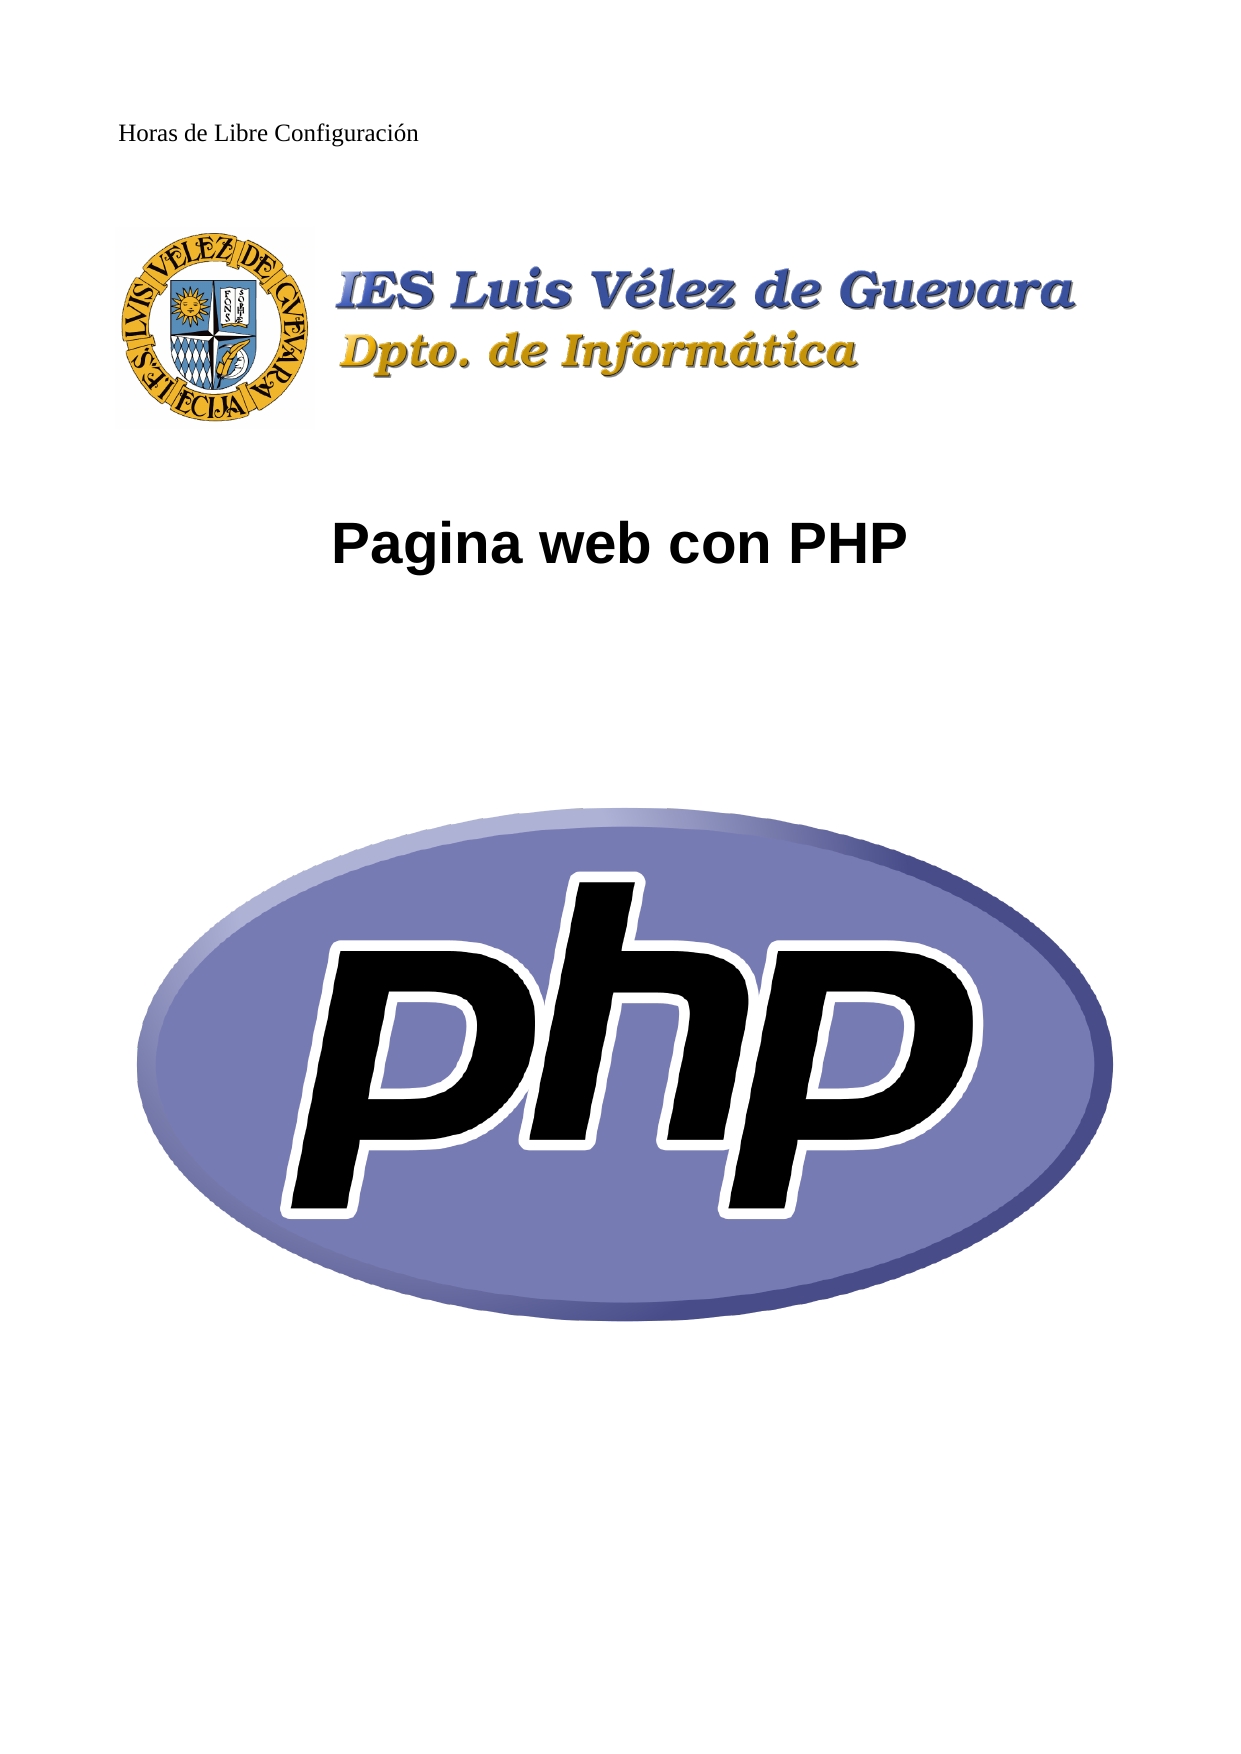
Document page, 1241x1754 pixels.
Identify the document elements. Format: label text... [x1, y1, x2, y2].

picture [122, 793, 1127, 1336]
title Pagina web con PHP [118, 509, 1122, 576]
picture [114, 227, 1119, 429]
